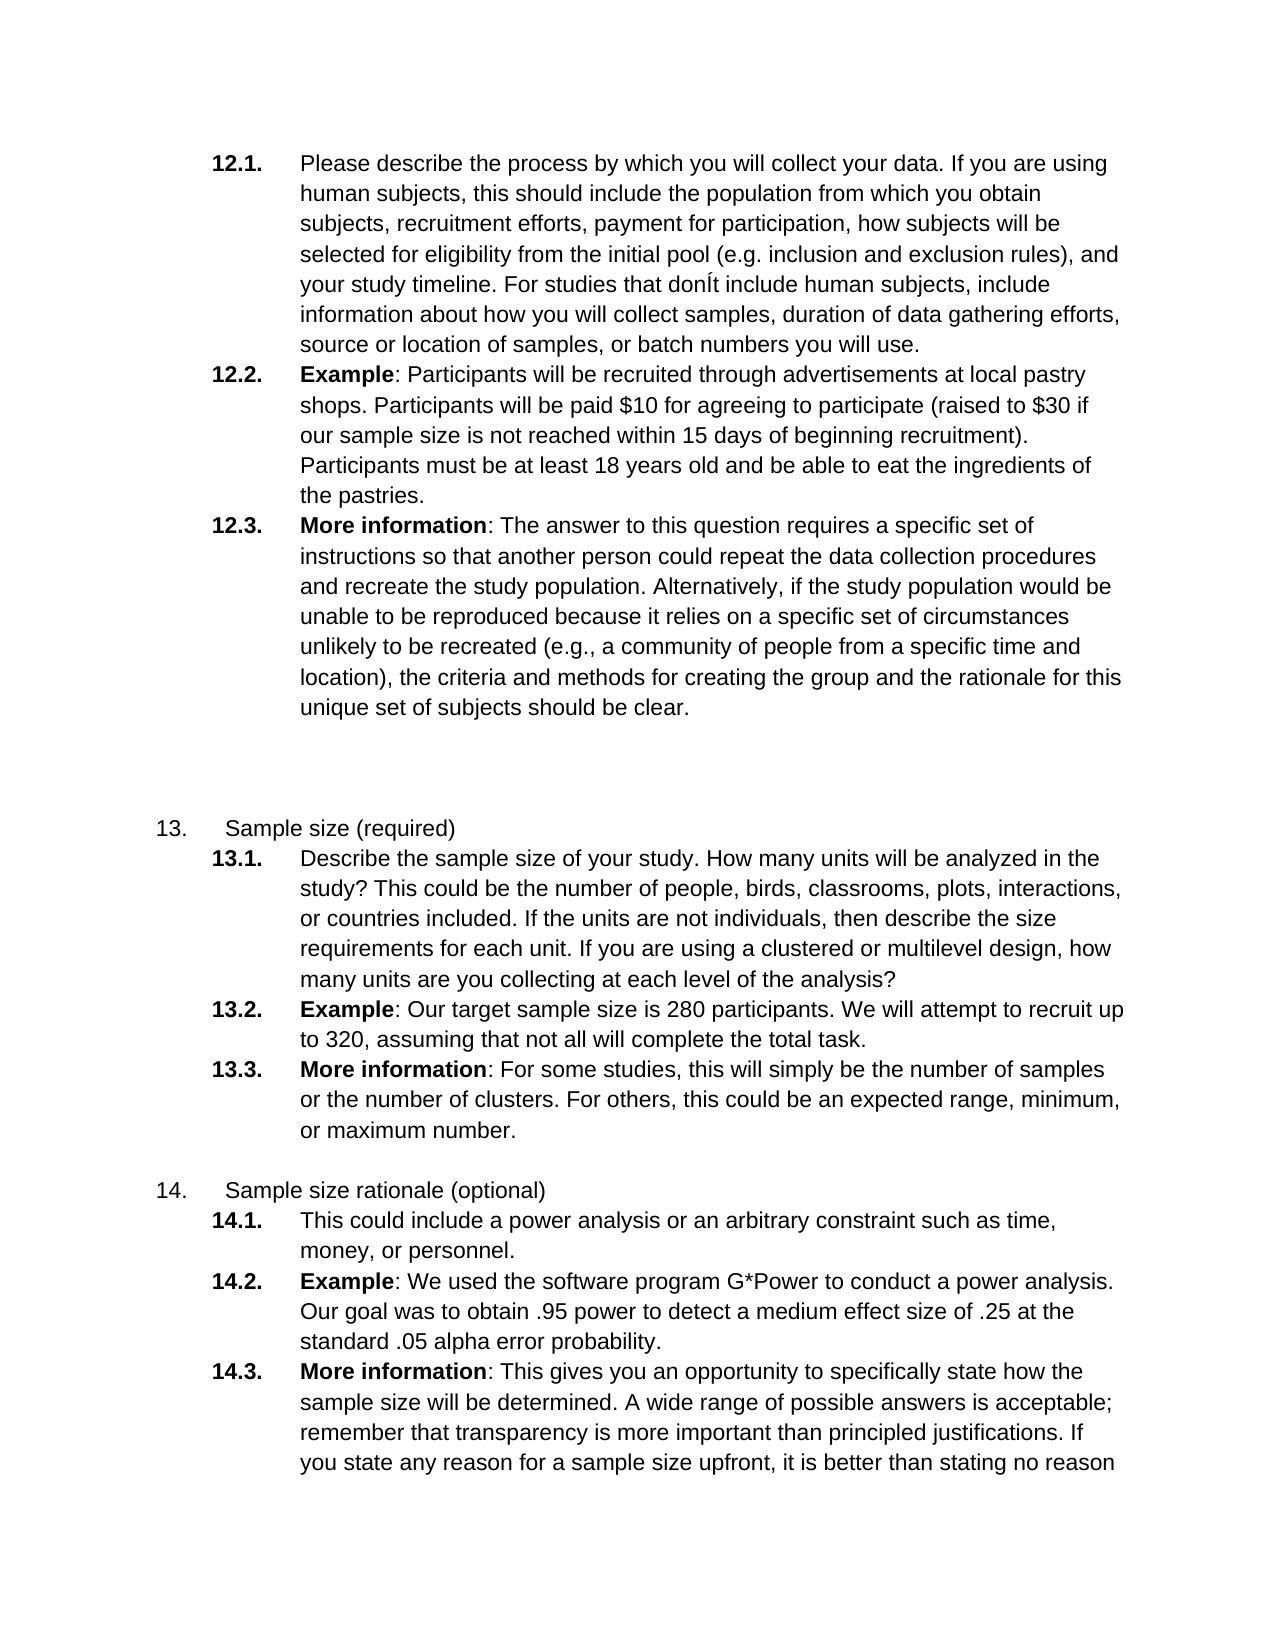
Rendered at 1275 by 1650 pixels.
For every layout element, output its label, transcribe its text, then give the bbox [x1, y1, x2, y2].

list More information: The answer to this question requires a specific set of instructions so that another person could repeat the data collection procedures and recreate the study population. Alternatively, if the study population would be unable to be reproduced because it relies on a specific set of circumstances unlikely to be recreated (e.g., a community of people from a specific time and location), the criteria and methods for creating the group and the rationale for this unique set of subjects should be clear. [262, 512, 1125, 720]
list More information: This gives you an opportunity to specifically state how the sample size will be determined. A wide range of possible answers is acceptable; remember that transparency is more important than principled justifications. If you state any reason for a sample size upfront, it is better than stating no reason [262, 1358, 1125, 1475]
list Sample size rationale (optional) [187, 1177, 1125, 1203]
list Sample size (required) [187, 814, 1125, 841]
list Please describe the process by which you will collect your data. If you are using human subjects, this should include the population from which you obtain subjects, recruitment efforts, payment for participation, how subjects will be selected for eligibility from the initial pool (e.g. inclusion and exclusion rules), and your study timeline. For studies that donÍt include human subjects, include information about how you will collect samples, duration of data gathering efforts, source or location of samples, or batch numbers you will use. [262, 150, 1125, 358]
list More information: For some studies, this will simply be the number of samples or the number of clusters. For others, this could be an expected range, minimum, or maximum number. [262, 1056, 1125, 1143]
list Describe the sample size of your study. How many units will be analyzed in the study? This could be the number of people, birds, classrooms, plots, interactions, or countries included. If the units are not individuals, then describe the size requirements for each unit. If you are using a clustered or multilevel design, how many units are you collecting at each level of the analysis? [262, 845, 1125, 992]
list This could include a power analysis or an arbitrary constraint such as time, money, or personnel. [262, 1207, 1125, 1264]
list Example: We used the software program G*Power to conduct a power analysis. Our goal was to obtain .95 power to detect a medium effect size of .25 at the standard .05 alpha error probability. [262, 1268, 1125, 1354]
list Example: Our target sample size is 280 participants. We will attempt to recruit up to 320, assuming that not all will complete the total task. [262, 996, 1125, 1052]
list Example: Participants will be recruited through advertisements at local pastry shops. Participants will be paid $10 for agreeing to participate (raised to $30 if our sample size is not reached within 15 days of beginning recruitment). Participants must be at least 18 years old and be able to eat the ingredients of the pastries. [262, 361, 1125, 509]
